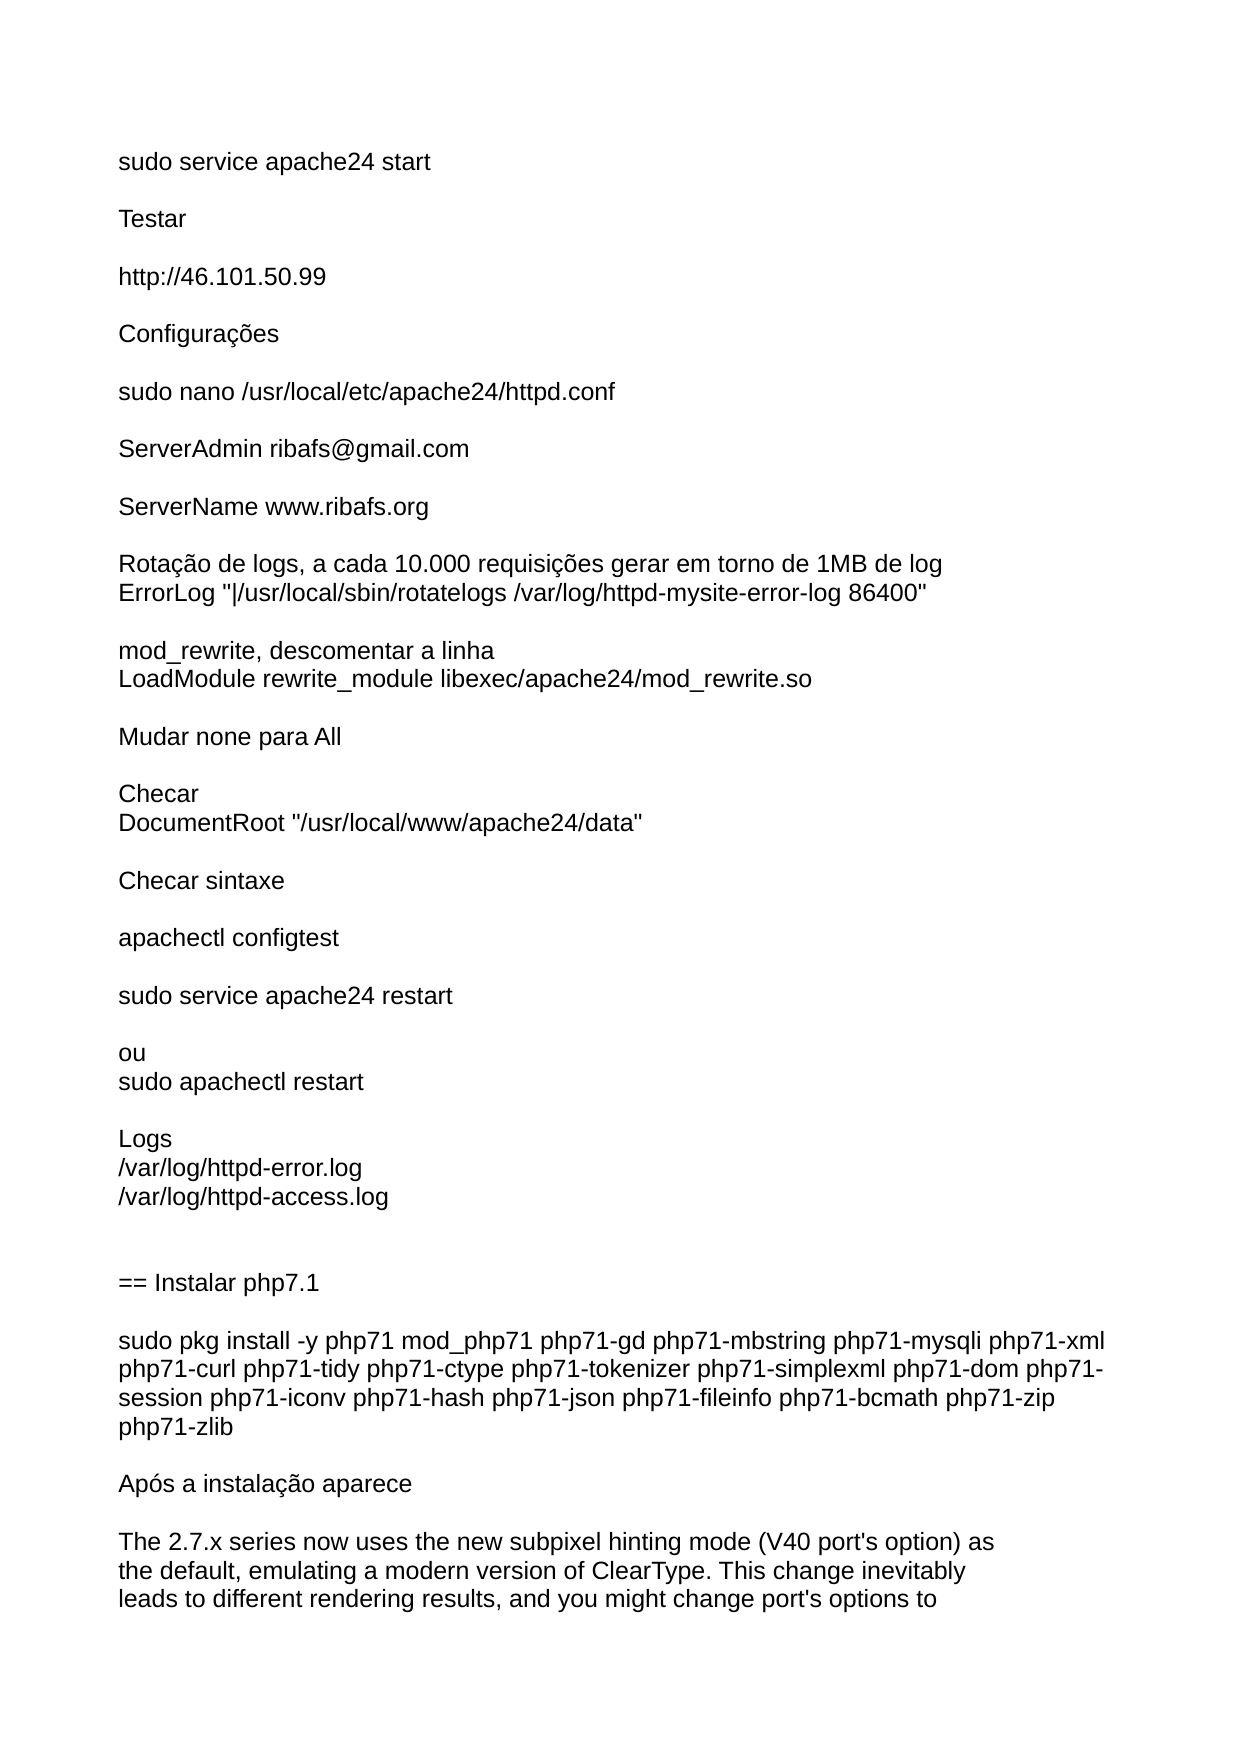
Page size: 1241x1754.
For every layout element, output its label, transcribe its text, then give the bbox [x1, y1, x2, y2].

text mod_rewrite, descomentar a linha [118, 636, 1122, 664]
text LoadModule rewrite_module libexec/apache24/mod_rewrite.so [118, 664, 1122, 693]
text Checar sintaxe [118, 866, 1122, 894]
text Configurações [118, 319, 1122, 348]
text ServerAdmin ribafs@gmail.com [118, 434, 1122, 463]
text Rotação de logs, a cada 10.000 requisições gerar em torno de 1MB de log [118, 549, 1122, 578]
text apachectl configtest [118, 923, 1122, 952]
text DocumentRoot "/usr/local/www/apache24/data" [118, 808, 1122, 837]
text leads to different rendering results, and you might change port's options to [118, 1584, 1122, 1613]
text http://46.101.50.99 [118, 262, 1122, 291]
text /var/log/httpd-error.log [118, 1153, 1122, 1182]
text The 2.7.x series now uses the new subpixel hinting mode (V40 port's option) as [118, 1527, 1122, 1556]
text sudo nano /usr/local/etc/apache24/httpd.conf [118, 377, 1122, 406]
text ou [118, 1038, 1122, 1067]
text Após a instalação aparece [118, 1469, 1122, 1498]
text Logs [118, 1124, 1122, 1153]
text ErrorLog "|/usr/local/sbin/rotatelogs /var/log/httpd-mysite-error-log 86400" [118, 578, 1122, 607]
text the default, emulating a modern version of ClearType. This change inevitably [118, 1556, 1122, 1584]
text sudo apachectl restart [118, 1067, 1122, 1096]
text Mudar none para All [118, 722, 1122, 751]
text Checar [118, 779, 1122, 808]
text sudo service apache24 start [118, 147, 1122, 176]
text Testar [118, 204, 1122, 233]
text /var/log/httpd-access.log [118, 1182, 1122, 1211]
text ServerName www.ribafs.org [118, 492, 1122, 521]
text == Instalar php7.1 [118, 1268, 1122, 1297]
text sudo service apache24 restart [118, 981, 1122, 1009]
text sudo pkg install -y php71 mod_php71 php71-gd php71-mbstring php71-mysqli php71-xml php71-curl php71-tidy php71-ctype php71-tokenizer php71-simplexml php71-dom php71-session php71-iconv php71-hash php71-json php71-fileinfo php71-bcmath php71-zip php71-zlib [118, 1326, 1122, 1441]
